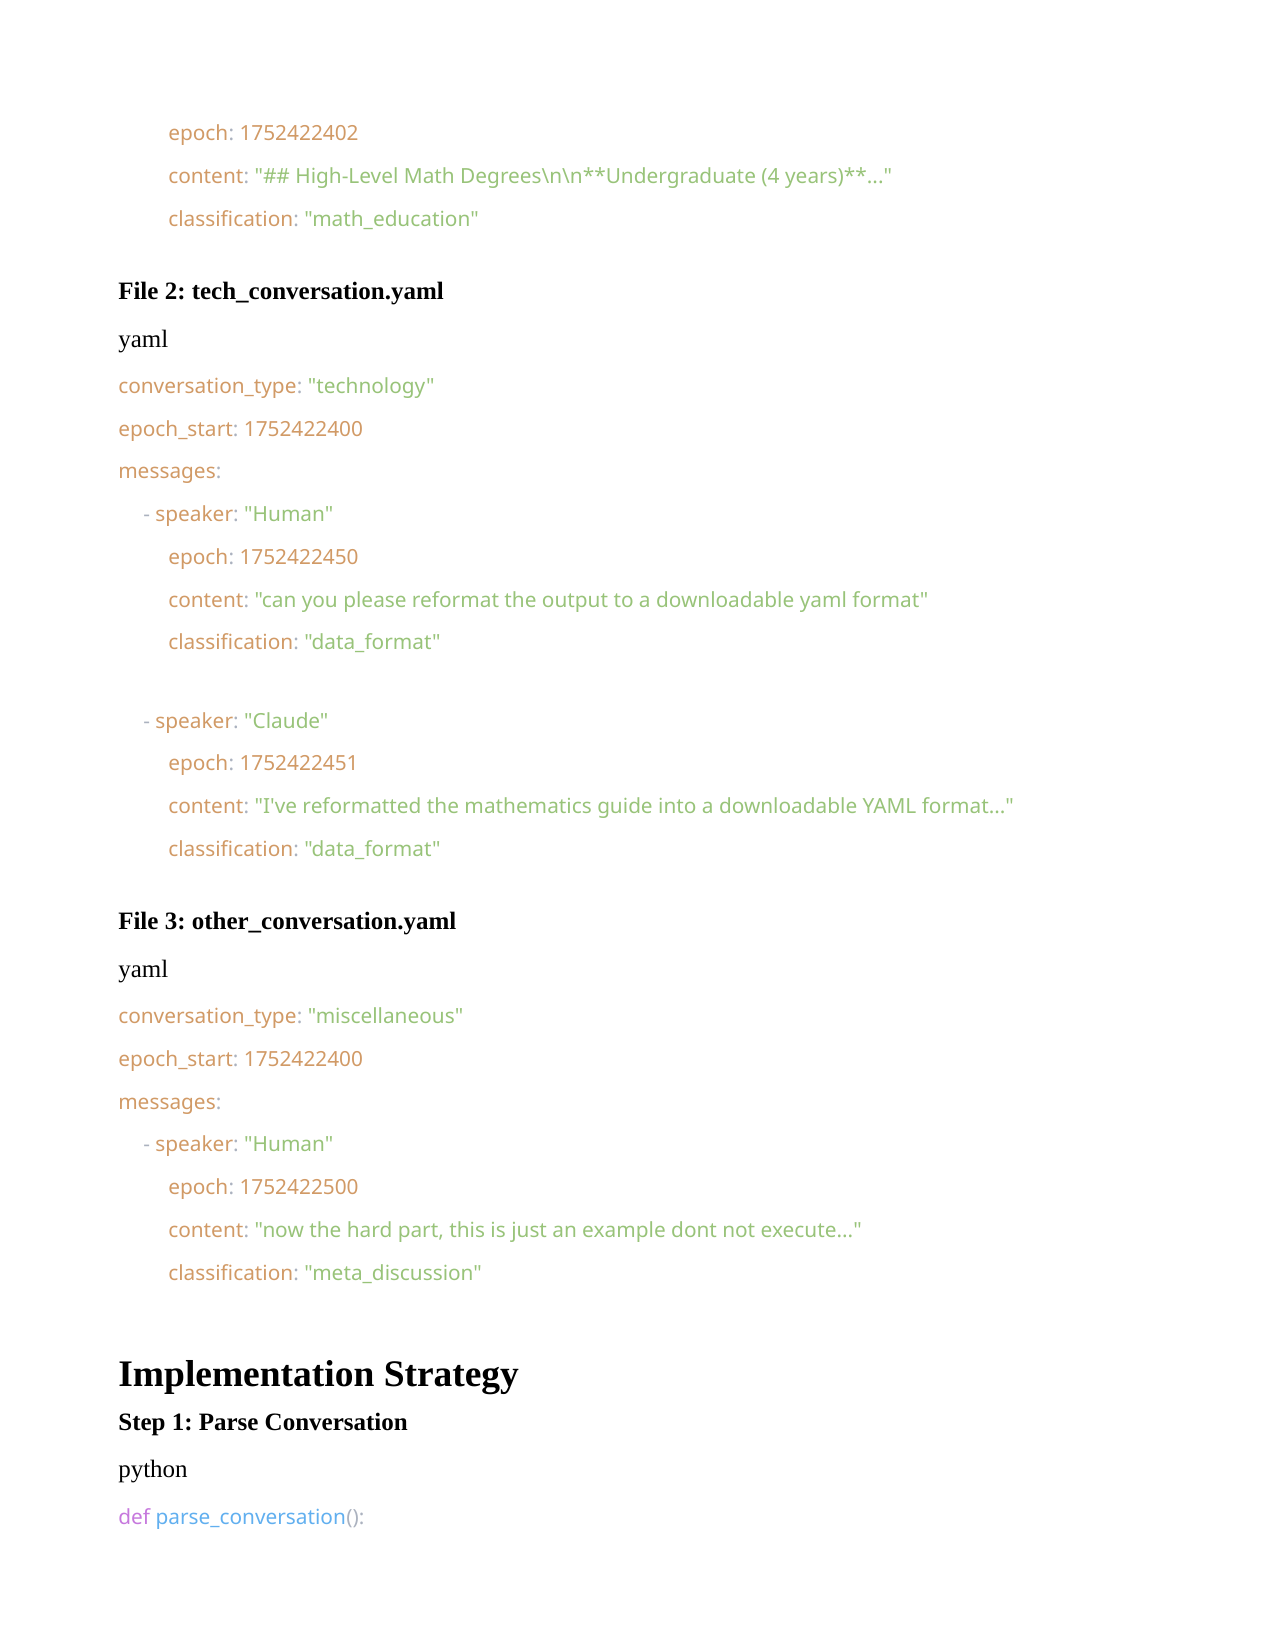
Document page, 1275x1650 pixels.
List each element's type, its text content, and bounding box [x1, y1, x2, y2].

text classification: "data_format" [118, 834, 1157, 863]
text - speaker: "Human" [118, 1129, 1157, 1158]
text classification: "data_format" [118, 627, 1157, 656]
text content: "## High-Level Math Degrees\n\n**Undergraduate (4 years)**..." [118, 161, 1157, 189]
text classification: "math_education" [118, 204, 1157, 232]
text epoch_start: 1752422400 [118, 1044, 1157, 1073]
text conversation_type: "miscellaneous" [118, 1002, 1157, 1030]
text messages: [118, 456, 1157, 485]
text messages: [118, 1087, 1157, 1115]
text File 2: tech_conversation.yaml [118, 276, 1157, 305]
text File 3: other_conversation.yaml [118, 906, 1157, 935]
text - speaker: "Human" [118, 499, 1157, 528]
text classification: "meta_discussion" [118, 1258, 1157, 1286]
text conversation_type: "technology" [118, 371, 1157, 400]
text Step 1: Parse Conversation [118, 1407, 1157, 1435]
text - speaker: "Claude" [118, 706, 1157, 734]
text epoch: 1752422451 [118, 748, 1157, 777]
text def parse_conversation(): [118, 1502, 1157, 1530]
text epoch: 1752422402 [118, 118, 1157, 147]
text epoch_start: 1752422400 [118, 414, 1157, 442]
text python [118, 1454, 1157, 1483]
text yaml [118, 324, 1157, 352]
text content: "now the hard part, this is just an example dont not execute..." [118, 1215, 1157, 1244]
text epoch: 1752422450 [118, 542, 1157, 570]
text yaml [118, 954, 1157, 983]
subtitle Implementation Strategy [118, 1351, 1157, 1394]
text content: "can you please reformat the output to a downloadable yaml format" [118, 585, 1157, 613]
text content: "I've reformatted the mathematics guide into a downloadable YAML format..." [118, 791, 1157, 820]
text epoch: 1752422500 [118, 1172, 1157, 1201]
